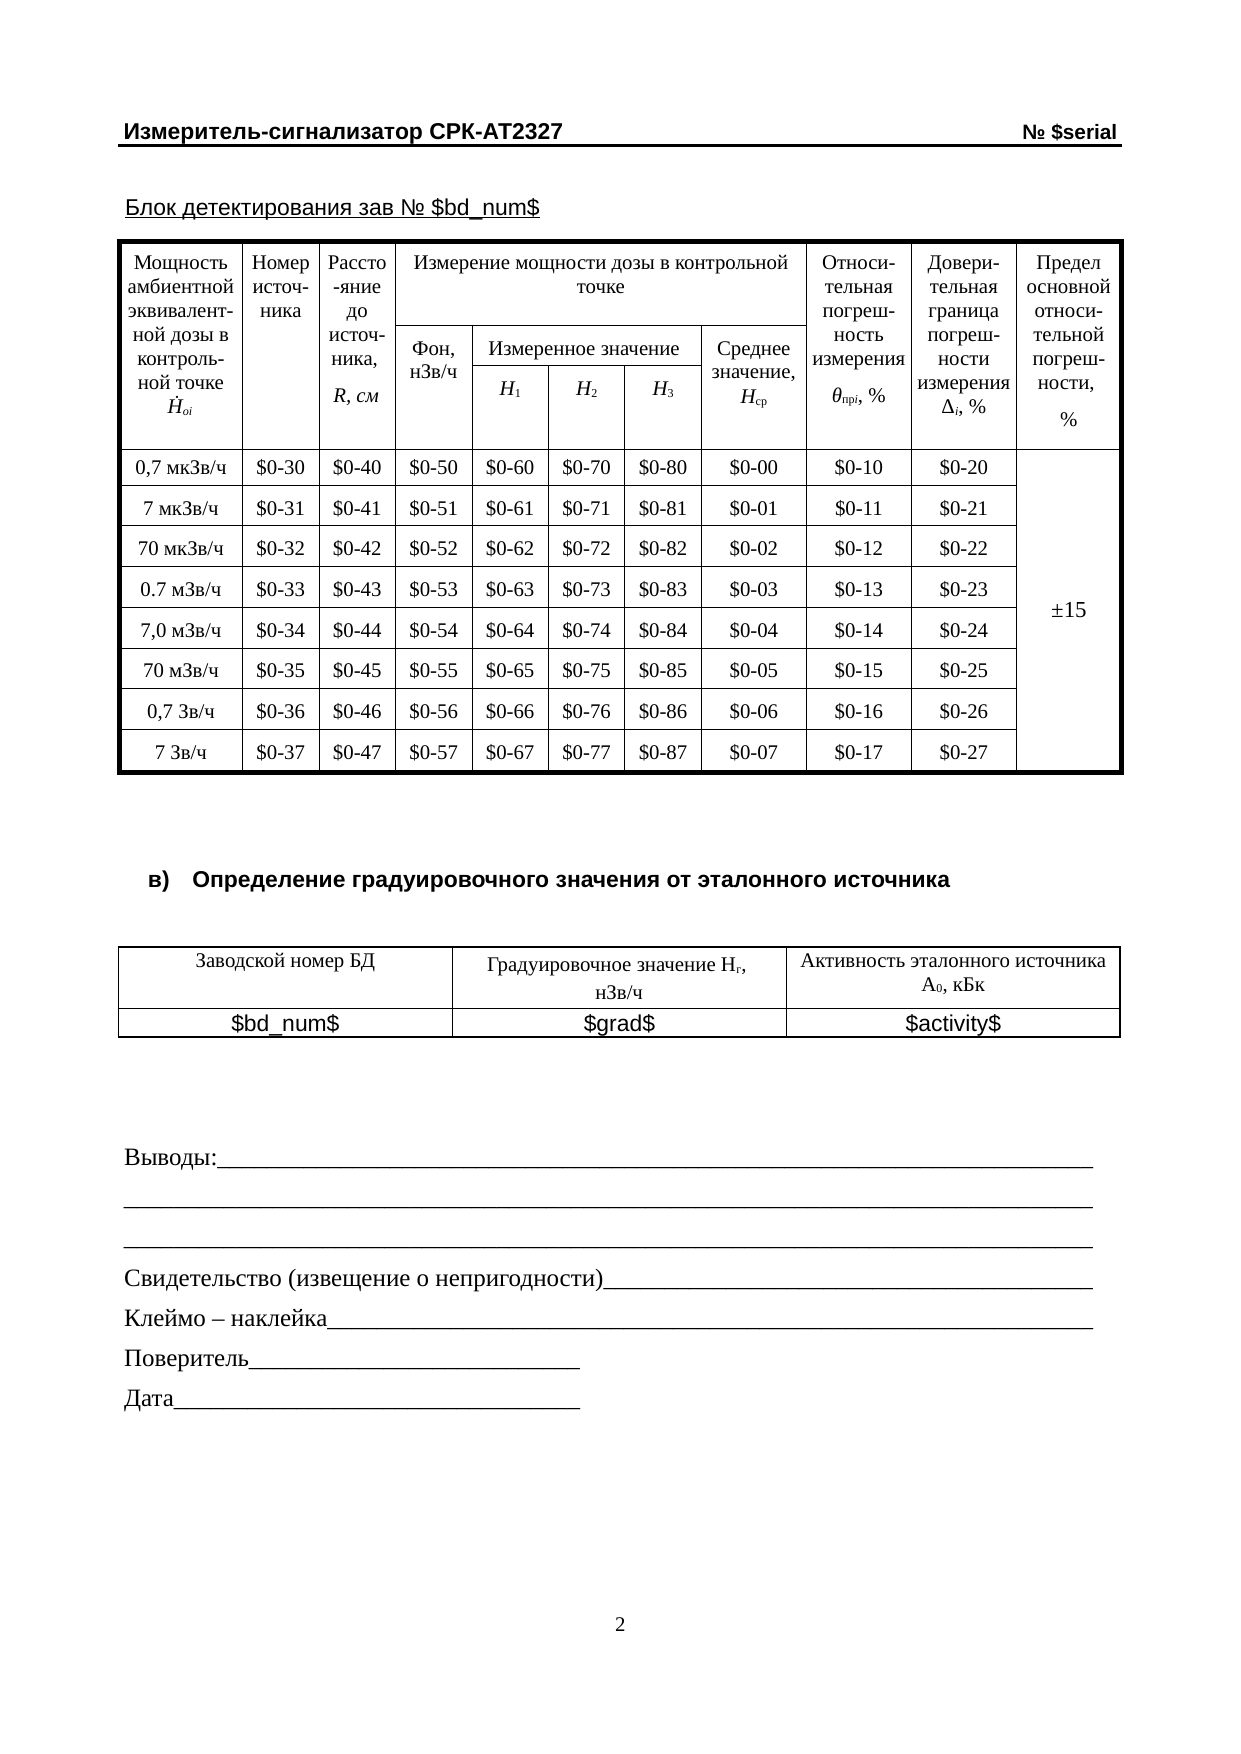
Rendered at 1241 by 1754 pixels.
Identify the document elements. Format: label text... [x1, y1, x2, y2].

table_cell $0-47 [320, 730, 395, 770]
table_cell $0-71 [549, 486, 624, 525]
table_cell ±15 [1017, 450, 1119, 770]
table_cell $0-17 [807, 730, 911, 770]
table_cell $bd_num$ [119, 1009, 452, 1036]
table_cell Клеймо – наклейка [118, 1297, 1122, 1337]
table_cell $0-02 [702, 526, 806, 566]
table_cell 0,7 мкЗв/ч [122, 450, 242, 484]
table_cell $0-72 [549, 526, 624, 566]
table_cell $0-53 [396, 567, 472, 607]
table_cell Измеренное значение [473, 326, 701, 365]
table_cell Среднее значение, Hср [702, 326, 806, 449]
table_cell $0-36 [243, 689, 319, 729]
table_cell $0-65 [473, 649, 548, 688]
table_cell $0-60 [473, 450, 548, 484]
table_cell $0-86 [625, 689, 701, 729]
table_cell $0-26 [912, 689, 1016, 729]
table_cell Поверитель [118, 1337, 1122, 1377]
table_cell $0-34 [243, 608, 319, 647]
table_cell $0-10 [807, 450, 911, 484]
table_cell $0-44 [320, 608, 395, 647]
table_cell Свидетельство (извещение о непригодности) [118, 1257, 1122, 1297]
table_cell $0-16 [807, 689, 911, 729]
table_cell H1 [473, 366, 548, 449]
table_cell 7 Зв/ч [122, 730, 242, 770]
table_cell $0-06 [702, 689, 806, 729]
table_cell H3 [625, 366, 701, 449]
table_cell $0-81 [625, 486, 701, 525]
table_cell Рассто-яние до источ-ника, R, см [320, 244, 395, 449]
table_cell Довери-тельная граница погреш-ности измерения Δi, % [912, 244, 1016, 449]
table_cell $0-52 [396, 526, 472, 566]
table_cell $0-45 [320, 649, 395, 688]
table_cell $0-54 [396, 608, 472, 647]
table_cell $0-85 [625, 649, 701, 688]
table_cell $0-27 [912, 730, 1016, 770]
table_cell $0-07 [702, 730, 806, 770]
table_cell $activity$ [787, 1009, 1119, 1036]
table_cell $0-51 [396, 486, 472, 525]
table_cell 7,0 мЗв/ч [122, 608, 242, 647]
table_cell $0-46 [320, 689, 395, 729]
table_cell $0-56 [396, 689, 472, 729]
table_cell [118, 1176, 1122, 1217]
table_cell $0-55 [396, 649, 472, 688]
table_cell $0-77 [549, 730, 624, 770]
table_cell $0-61 [473, 486, 548, 525]
table_cell 70 мкЗв/ч [122, 526, 242, 566]
table_cell [118, 1217, 1122, 1257]
table_cell Относи-тельная погреш-ность измерения θпрi, % [807, 244, 911, 449]
table_cell $grad$ [453, 1009, 786, 1036]
table_cell Мощность амбиентной эквивалент-ной дозы в контроль-ной точке Ḣoi [122, 244, 242, 449]
table_cell $0-03 [702, 567, 806, 607]
table_header Активность эталонного источника А0, кБк [787, 948, 1119, 1008]
table_cell Номер источ-ника [243, 244, 319, 449]
table_cell $0-11 [807, 486, 911, 525]
table_cell $0-21 [912, 486, 1016, 525]
table_cell $0-63 [473, 567, 548, 607]
table_cell $0-32 [243, 526, 319, 566]
table_cell $0-40 [320, 450, 395, 484]
table_cell $0-23 [912, 567, 1016, 607]
table_cell 7 мкЗв/ч [122, 486, 242, 525]
table_cell Дата [118, 1378, 1122, 1418]
table_cell $0-20 [912, 450, 1016, 484]
table_cell $0-30 [243, 450, 319, 484]
table_cell $0-43 [320, 567, 395, 607]
table_cell $0-67 [473, 730, 548, 770]
table_cell Фон, нЗв/ч [396, 326, 472, 449]
text в) Определение градуировочного значения от эталонного источника [118, 866, 1122, 893]
table_cell $0-25 [912, 649, 1016, 688]
table_cell $0-33 [243, 567, 319, 607]
table_cell 0.7 мЗв/ч [122, 567, 242, 607]
table_cell $0-05 [702, 649, 806, 688]
table_cell $0-74 [549, 608, 624, 647]
table_cell $0-50 [396, 450, 472, 484]
table_cell 0,7 Зв/ч [122, 689, 242, 729]
table_cell $0-73 [549, 567, 624, 607]
table_cell $0-64 [473, 608, 548, 647]
table_cell $0-76 [549, 689, 624, 729]
table_cell $0-14 [807, 608, 911, 647]
table_cell $0-00 [702, 450, 806, 484]
table_cell $0-01 [702, 486, 806, 525]
table_cell $0-66 [473, 689, 548, 729]
table_cell $0-83 [625, 567, 701, 607]
table_cell $0-12 [807, 526, 911, 566]
table_cell $0-84 [625, 608, 701, 647]
table_cell $0-87 [625, 730, 701, 770]
table_cell $0-70 [549, 450, 624, 484]
table_cell Измерение мощности дозы в контрольной точке [396, 244, 806, 324]
table_cell $0-04 [702, 608, 806, 647]
table_cell 70 мЗв/ч [122, 649, 242, 688]
table_header Градуировочное значение Нг, нЗв/ч [453, 948, 786, 1008]
table_cell $0-37 [243, 730, 319, 770]
table_cell $0-41 [320, 486, 395, 525]
table_cell $0-80 [625, 450, 701, 484]
table_cell $0-75 [549, 649, 624, 688]
table_header Выводы: [118, 1136, 1122, 1176]
table_cell H2 [549, 366, 624, 449]
table_header Заводской номер БД [119, 948, 452, 1008]
table_cell $0-62 [473, 526, 548, 566]
table_cell $0-42 [320, 526, 395, 566]
table_header Блок детектирования зав № $bd_num$ [119, 176, 1121, 239]
table_cell $0-82 [625, 526, 701, 566]
table_cell $0-13 [807, 567, 911, 607]
table_cell Предел основной относи-тельной погреш-ности, % [1017, 244, 1119, 449]
table_cell $0-15 [807, 649, 911, 688]
table_cell $0-22 [912, 526, 1016, 566]
table_cell $0-35 [243, 649, 319, 688]
table_cell $0-24 [912, 608, 1016, 647]
table_cell $0-31 [243, 486, 319, 525]
table_cell $0-57 [396, 730, 472, 770]
